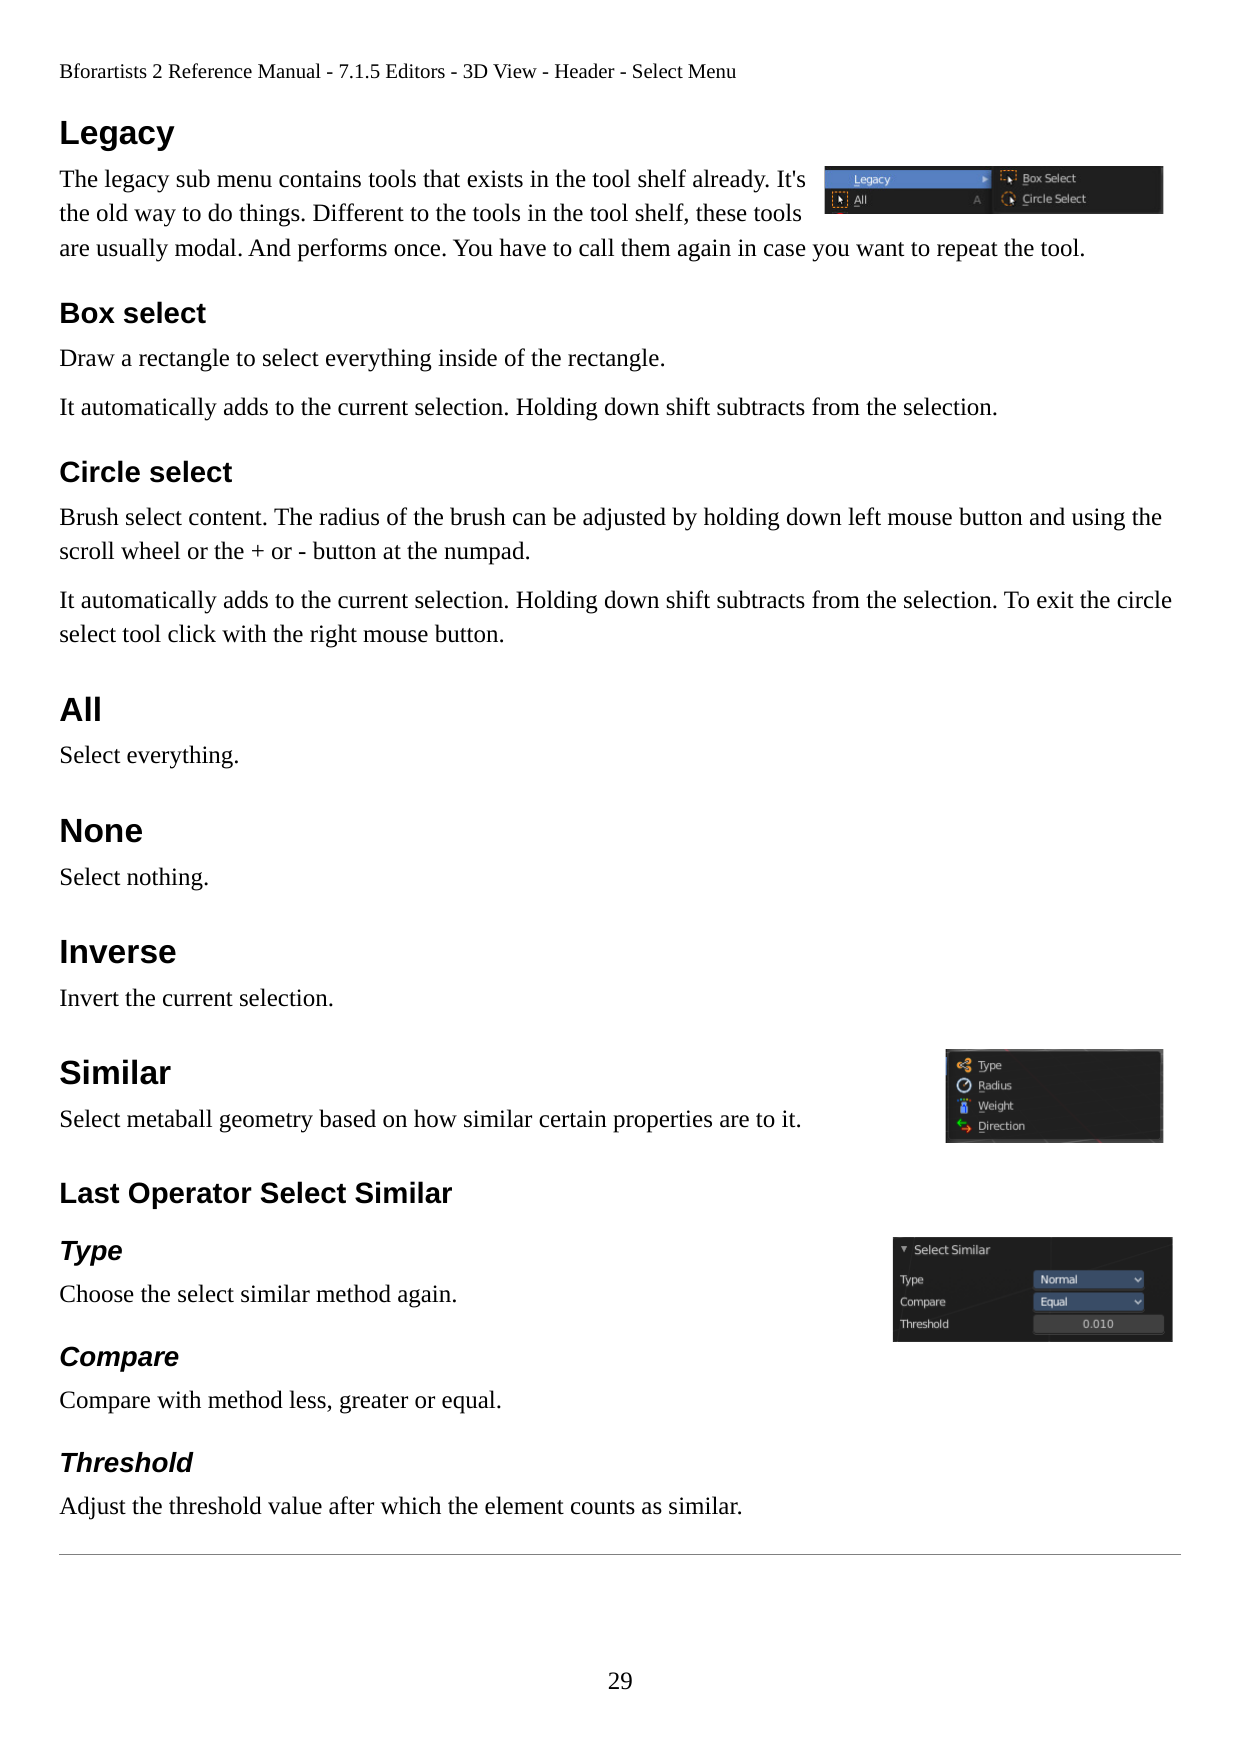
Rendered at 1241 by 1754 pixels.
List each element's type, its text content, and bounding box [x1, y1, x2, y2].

subtitle All [59, 689, 1181, 728]
subtitle None [59, 811, 1181, 849]
subtitle [1164, 1053, 1181, 1091]
text It automatically adds to the current selection. Holding down shift subtracts from the selection. [59, 392, 1181, 420]
subtitle Type [59, 1234, 1181, 1266]
subtitle Compare [59, 1341, 1181, 1372]
text Compare with method less, greater or equal. [59, 1385, 1181, 1414]
text Select metaball geometry based on how similar certain properties are to it. [59, 1104, 945, 1132]
picture [892, 1237, 1173, 1342]
text Draw a rectangle to select everything inside of the rectangle. [59, 343, 1181, 371]
picture [824, 166, 1164, 214]
text The legacy sub menu contains tools that exists in the tool shelf already. It's the old way to do things. Different to the tools in the tool shelf, these tools are usually modal. And performs once. You have to call them again in case you want to repeat the tool. [59, 164, 1181, 261]
text Invert the current selection. [59, 983, 1181, 1011]
subtitle Legacy [59, 113, 1181, 151]
picture [945, 1049, 1164, 1143]
subtitle Threshold [59, 1446, 1181, 1478]
text Choose the select similar method again. [59, 1279, 892, 1308]
subtitle Similar [59, 1053, 945, 1091]
subtitle Box select [59, 296, 1181, 330]
text Adjust the threshold value after which the element counts as similar. [59, 1491, 1181, 1519]
text Select everything. [59, 741, 1181, 769]
text Select nothing. [59, 862, 1181, 890]
text It automatically adds to the current selection. Holding down shift subtracts from the selection. To exit the circle select tool click with the right mouse button. [59, 585, 1181, 648]
subtitle Last Operator Select Similar [59, 1176, 1181, 1209]
subtitle Circle select [59, 455, 1181, 489]
text Brush select content. The radius of the brush can be adjusted by holding down left mouse button and using the scroll wheel or the + or - button at the numpad. [59, 502, 1181, 565]
subtitle Inverse [59, 932, 1181, 970]
